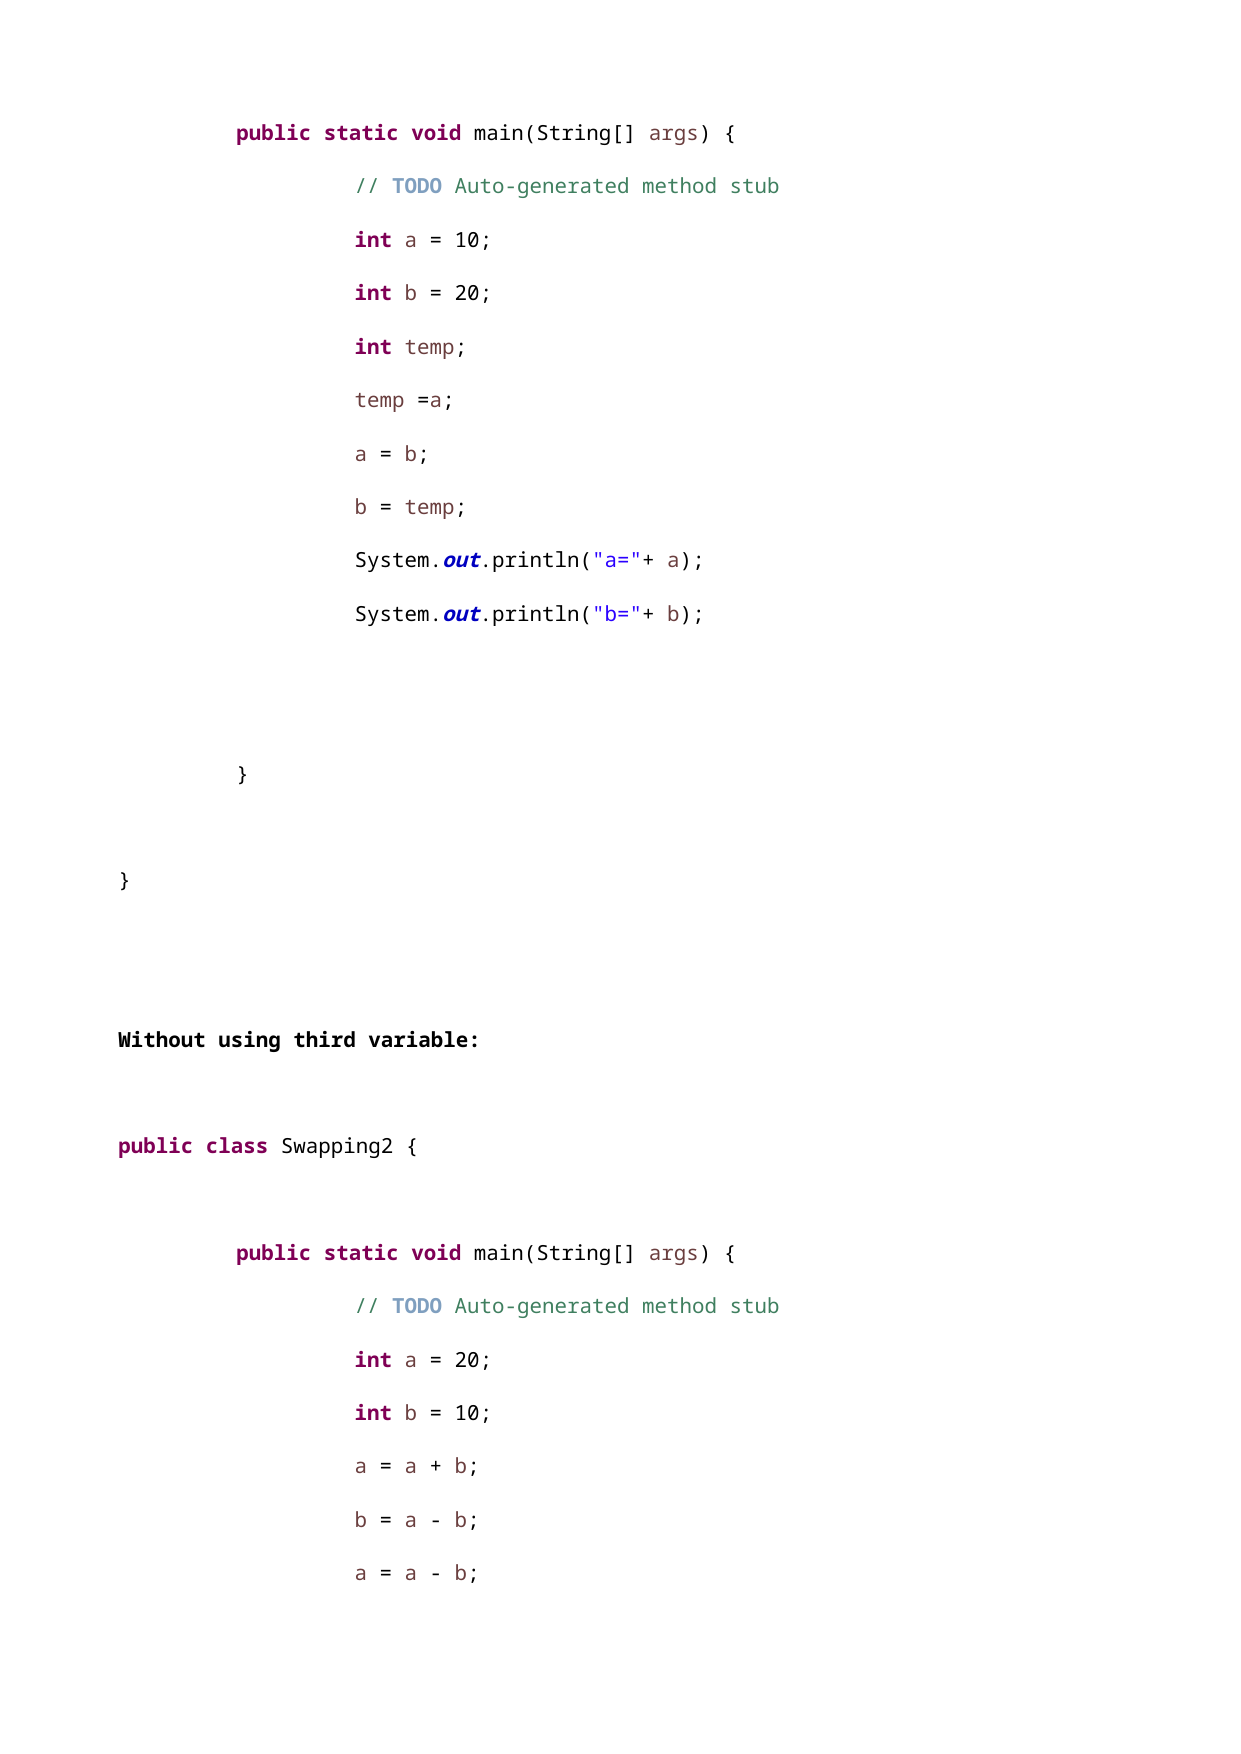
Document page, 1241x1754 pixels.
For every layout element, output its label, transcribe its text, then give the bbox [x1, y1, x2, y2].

text b = a - b; [118, 1505, 1122, 1533]
text temp =a; [118, 385, 1122, 414]
text int temp; [118, 332, 1122, 360]
text System.out.println("a="+ a); [118, 546, 1122, 574]
text // TODO Auto-generated method stub [118, 172, 1122, 200]
text b = temp; [118, 492, 1122, 521]
text a = a - b; [118, 1558, 1122, 1587]
text a = a + b; [118, 1452, 1122, 1480]
text } [118, 759, 1122, 787]
text Without using third variable: [118, 1025, 1122, 1053]
text // TODO Auto-generated method stub [118, 1291, 1122, 1320]
text public class Swapping2 { [118, 1131, 1122, 1160]
text int a = 20; [118, 1345, 1122, 1373]
text } [118, 865, 1122, 894]
text System.out.println("b="+ b); [118, 599, 1122, 627]
text public static void main(String[] args) { [118, 118, 1122, 147]
text int b = 20; [118, 278, 1122, 307]
text a = b; [118, 439, 1122, 467]
text public static void main(String[] args) { [118, 1238, 1122, 1266]
text int a = 10; [118, 225, 1122, 253]
text int b = 10; [118, 1398, 1122, 1427]
